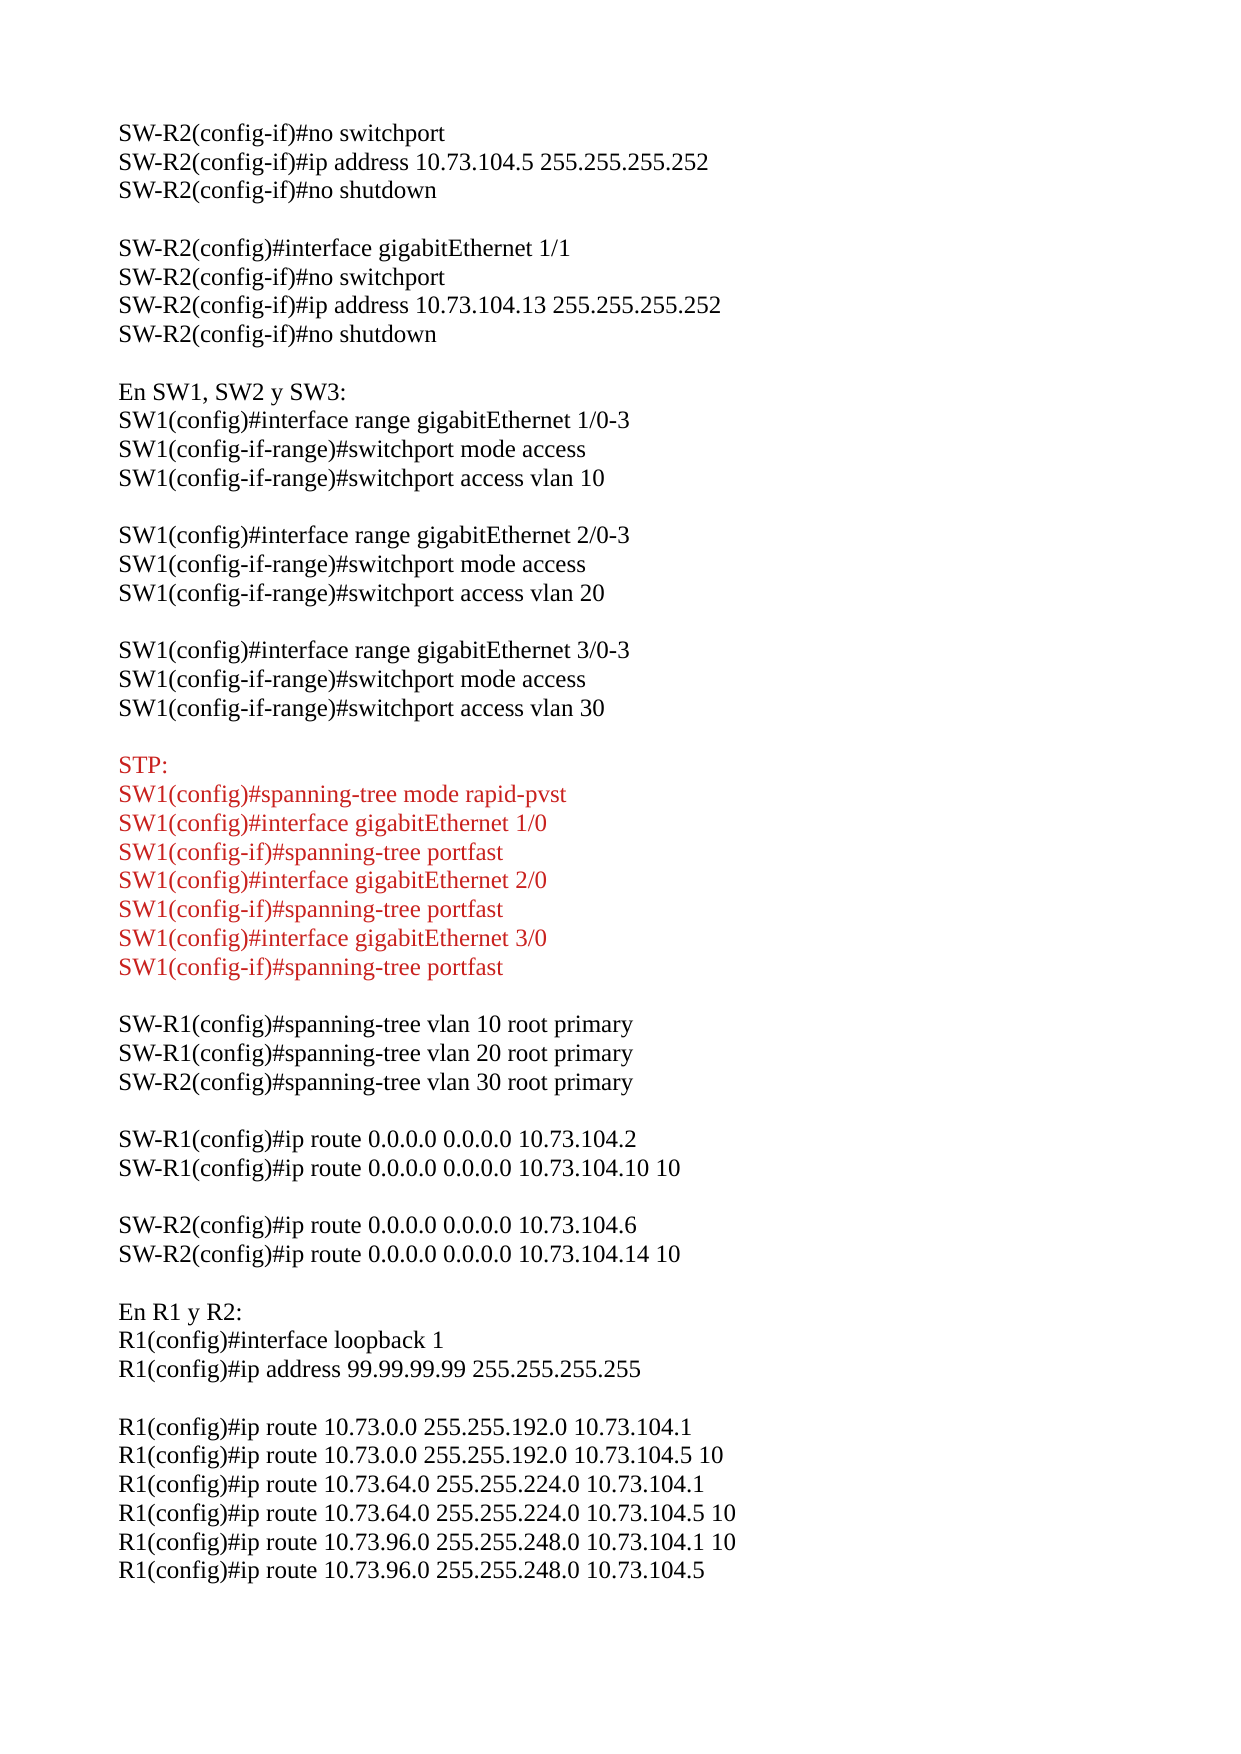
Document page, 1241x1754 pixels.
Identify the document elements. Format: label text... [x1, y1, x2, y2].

text R1(config)#ip route 10.73.64.0 255.255.224.0 10.73.104.1 [118, 1469, 1122, 1498]
text SW1(config)#interface gigabitEthernet 1/0 [118, 808, 1122, 837]
text SW-R1(config)#ip route 0.0.0.0 0.0.0.0 10.73.104.10 10 [118, 1153, 1122, 1182]
text SW-R1(config)#spanning-tree vlan 20 root primary [118, 1038, 1122, 1067]
text SW1(config)#interface range gigabitEthernet 3/0-3 [118, 636, 1122, 664]
text SW-R2(config-if)#ip address 10.73.104.5 255.255.255.252 [118, 147, 1122, 176]
text SW1(config)#interface range gigabitEthernet 2/0-3 [118, 521, 1122, 549]
text SW-R2(config)#interface gigabitEthernet 1/1 [118, 233, 1122, 262]
text SW-R1(config)#spanning-tree vlan 10 root primary [118, 1009, 1122, 1038]
text R1(config)#ip route 10.73.0.0 255.255.192.0 10.73.104.1 [118, 1412, 1122, 1441]
text SW1(config)#spanning-tree mode rapid-pvst [118, 779, 1122, 808]
text SW-R2(config-if)#no shutdown [118, 176, 1122, 204]
text SW1(config-if)#spanning-tree portfast [118, 952, 1122, 981]
text SW-R1(config)#ip route 0.0.0.0 0.0.0.0 10.73.104.2 [118, 1124, 1122, 1153]
text SW-R2(config-if)#no shutdown [118, 319, 1122, 348]
text SW-R2(config)#ip route 0.0.0.0 0.0.0.0 10.73.104.14 10 [118, 1239, 1122, 1268]
text SW1(config-if-range)#switchport access vlan 10 [118, 463, 1122, 492]
text SW-R2(config-if)#no switchport [118, 118, 1122, 147]
text R1(config)#ip address 99.99.99.99 255.255.255.255 [118, 1354, 1122, 1383]
text R1(config)#ip route 10.73.64.0 255.255.224.0 10.73.104.5 10 [118, 1498, 1122, 1527]
text R1(config)#ip route 10.73.96.0 255.255.248.0 10.73.104.1 10 [118, 1527, 1122, 1556]
text SW1(config)#interface gigabitEthernet 2/0 [118, 866, 1122, 894]
text STP: [118, 751, 1122, 779]
text SW1(config-if-range)#switchport access vlan 20 [118, 578, 1122, 607]
text R1(config)#ip route 10.73.0.0 255.255.192.0 10.73.104.5 10 [118, 1441, 1122, 1469]
text SW1(config-if)#spanning-tree portfast [118, 837, 1122, 866]
text R1(config)#interface loopback 1 [118, 1326, 1122, 1354]
text SW-R2(config)#spanning-tree vlan 30 root primary [118, 1067, 1122, 1096]
text SW1(config-if-range)#switchport access vlan 30 [118, 693, 1122, 722]
text SW1(config-if-range)#switchport mode access [118, 549, 1122, 578]
text En SW1, SW2 y SW3: [118, 377, 1122, 406]
text SW1(config-if-range)#switchport mode access [118, 664, 1122, 693]
text SW1(config)#interface gigabitEthernet 3/0 [118, 923, 1122, 952]
text SW1(config-if-range)#switchport mode access [118, 434, 1122, 463]
text R1(config)#ip route 10.73.96.0 255.255.248.0 10.73.104.5 [118, 1556, 1122, 1584]
text SW-R2(config-if)#ip address 10.73.104.13 255.255.255.252 [118, 291, 1122, 319]
text SW1(config-if)#spanning-tree portfast [118, 894, 1122, 923]
text En R1 y R2: [118, 1297, 1122, 1326]
text SW1(config)#interface range gigabitEthernet 1/0-3 [118, 406, 1122, 434]
text SW-R2(config)#ip route 0.0.0.0 0.0.0.0 10.73.104.6 [118, 1211, 1122, 1239]
text SW-R2(config-if)#no switchport [118, 262, 1122, 291]
